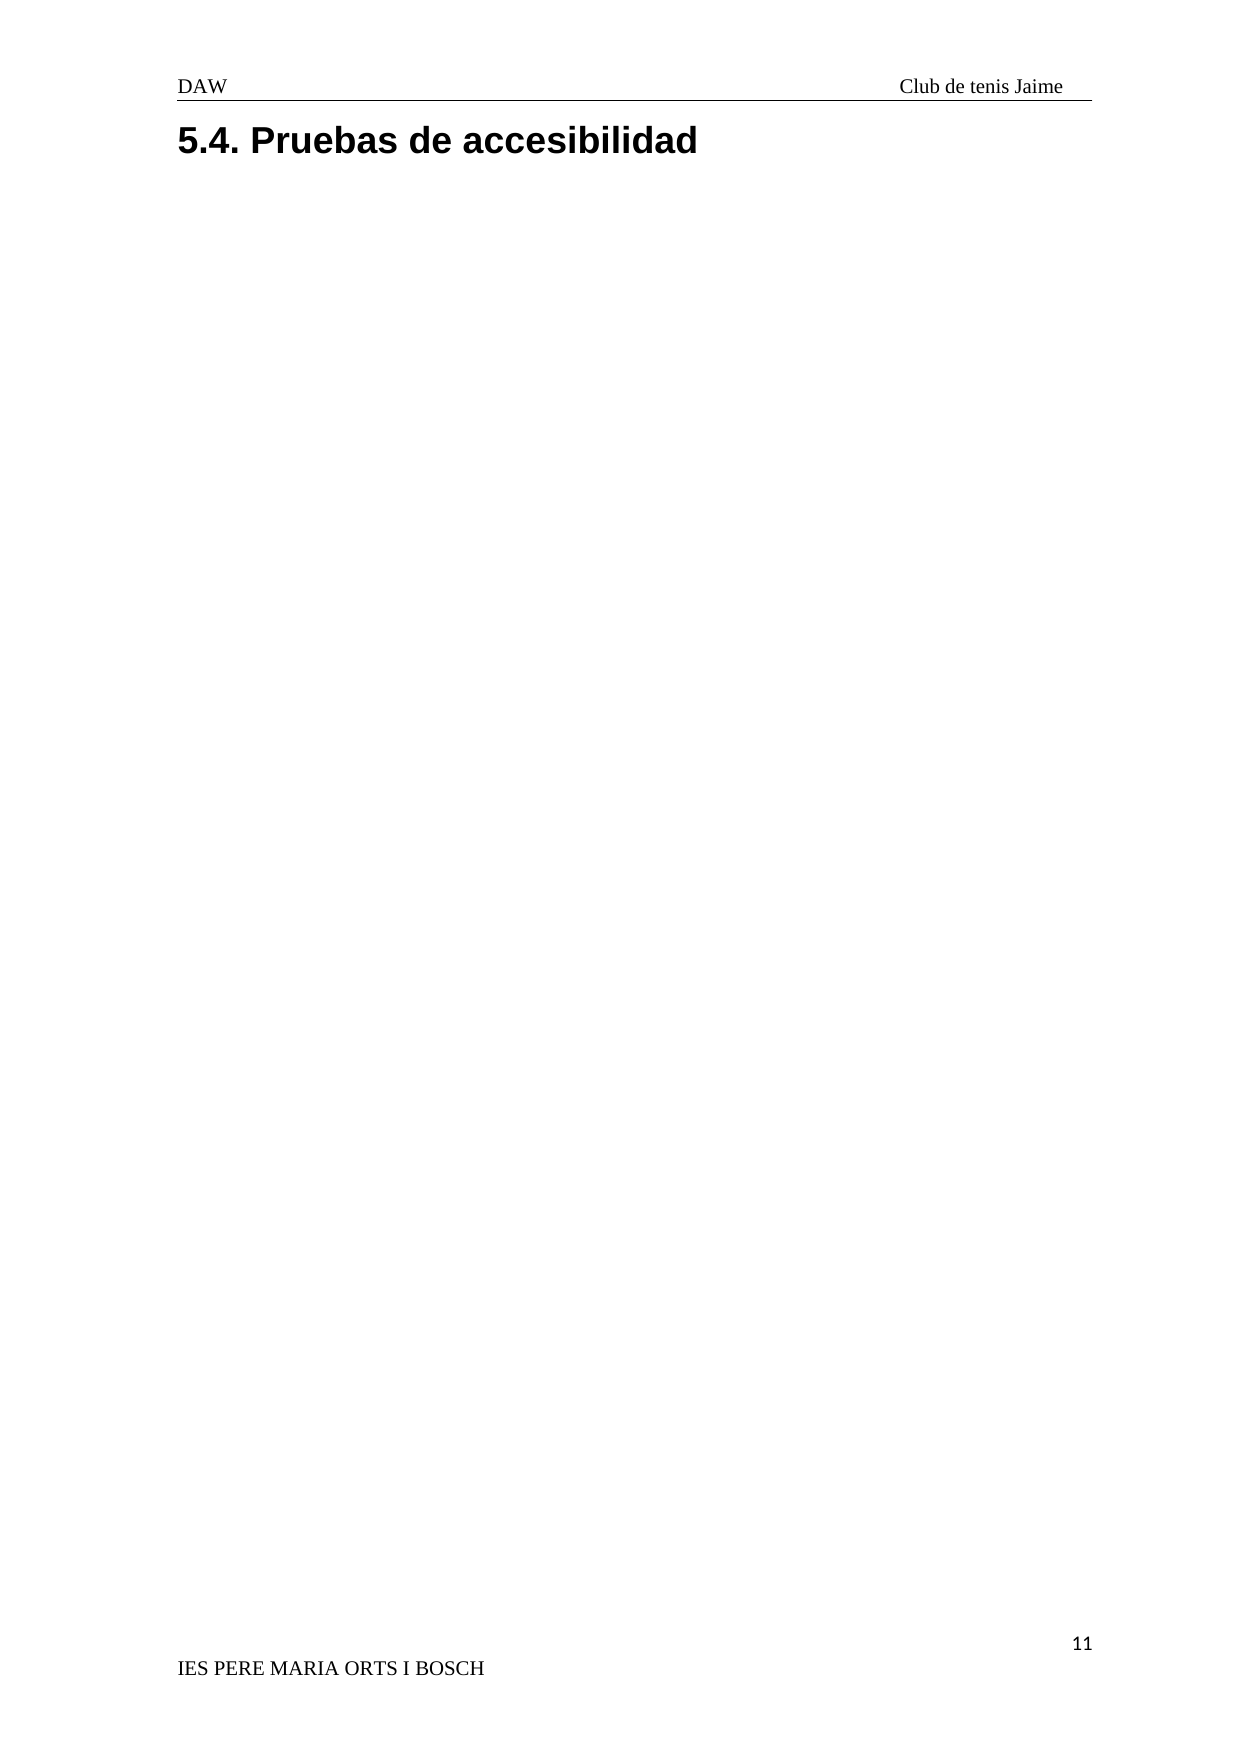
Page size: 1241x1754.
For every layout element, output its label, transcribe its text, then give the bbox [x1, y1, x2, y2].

text 5.4. Pruebas de accesibilidad [177, 118, 1092, 161]
